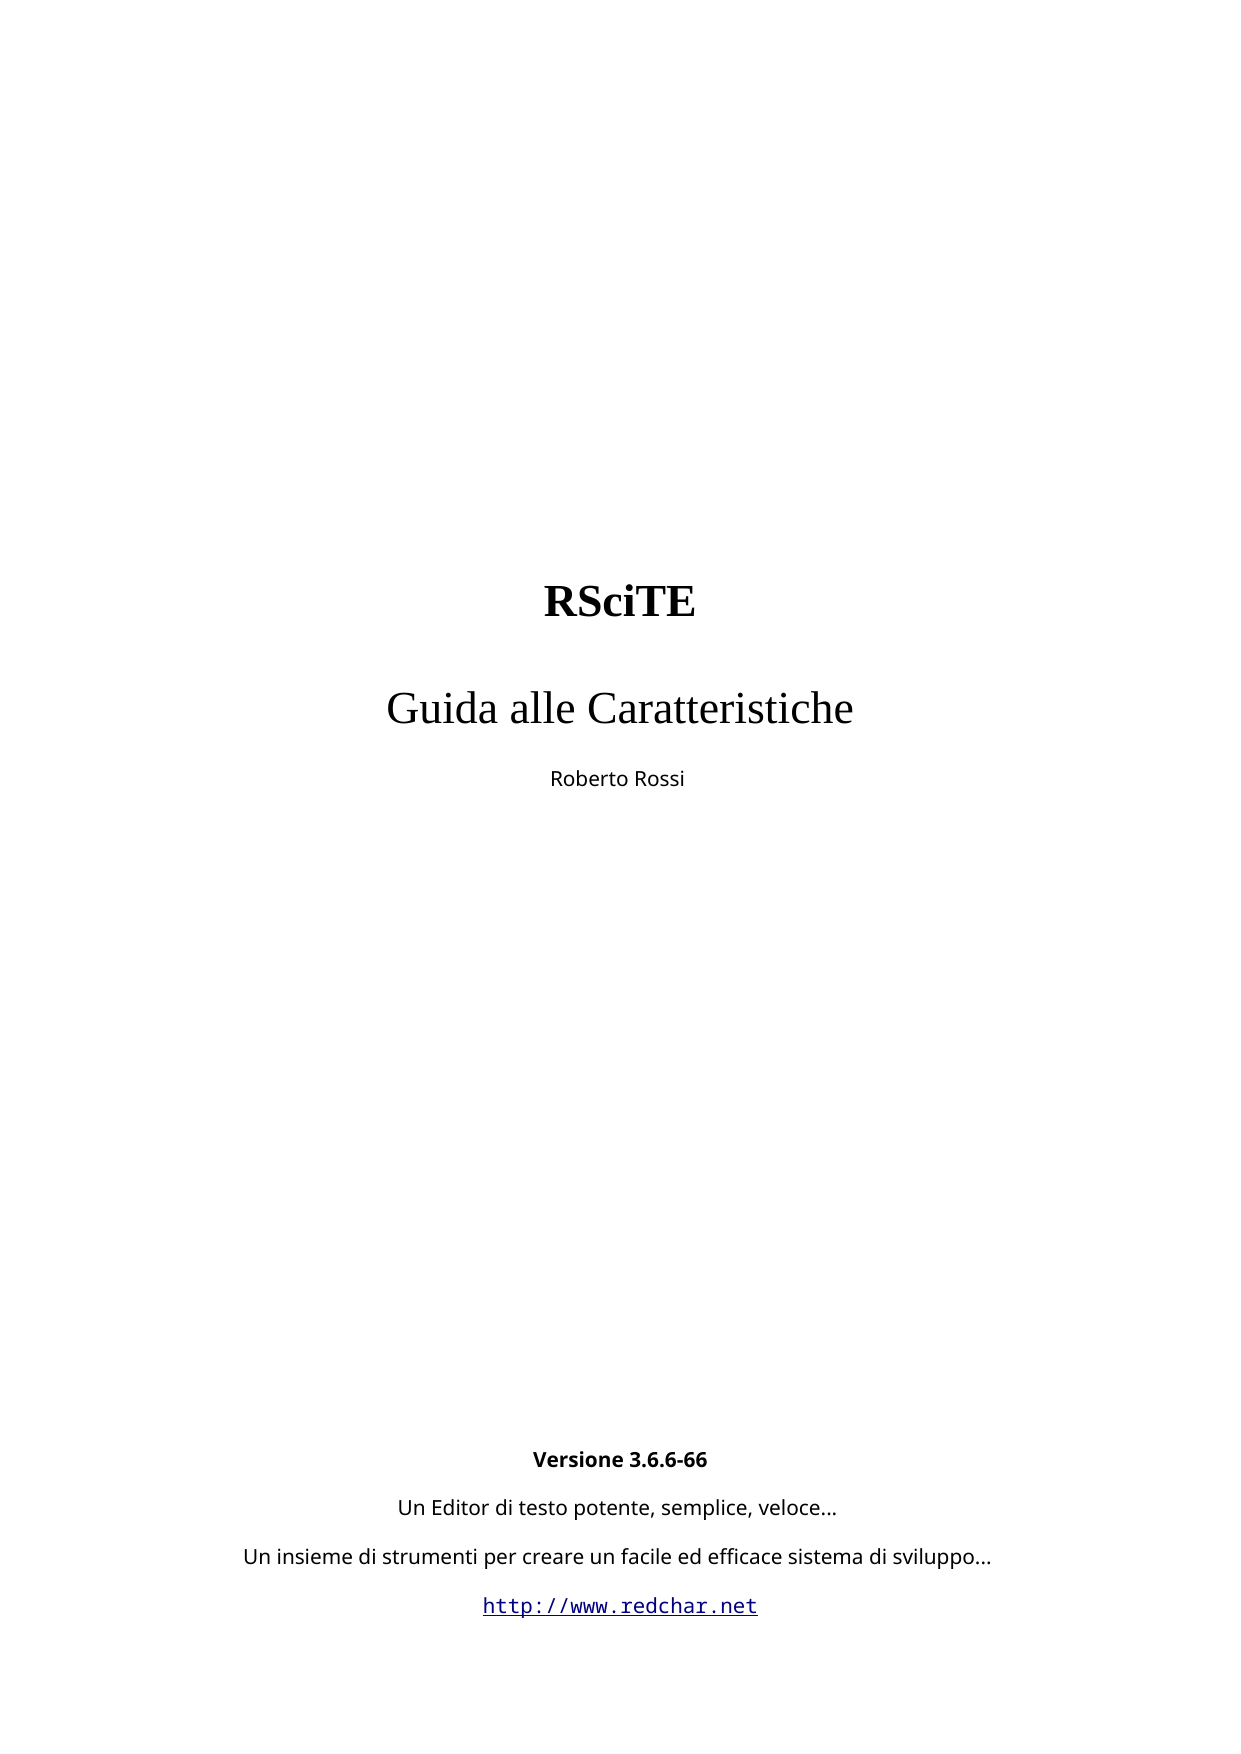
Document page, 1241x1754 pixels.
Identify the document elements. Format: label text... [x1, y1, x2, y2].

title Guida alle Caratteristiche [150, 681, 1090, 734]
text Un insieme di strumenti per creare un facile ed efficace sistema di sviluppo... [150, 1542, 1090, 1571]
text Un Editor di testo potente, semplice, veloce... [150, 1493, 1090, 1522]
text Versione 3.6.6-66 [150, 1445, 1090, 1473]
title RSciTE [150, 573, 1090, 626]
text http://www.redchar.net [150, 1591, 1090, 1619]
text Roberto Rossi [150, 764, 1090, 792]
